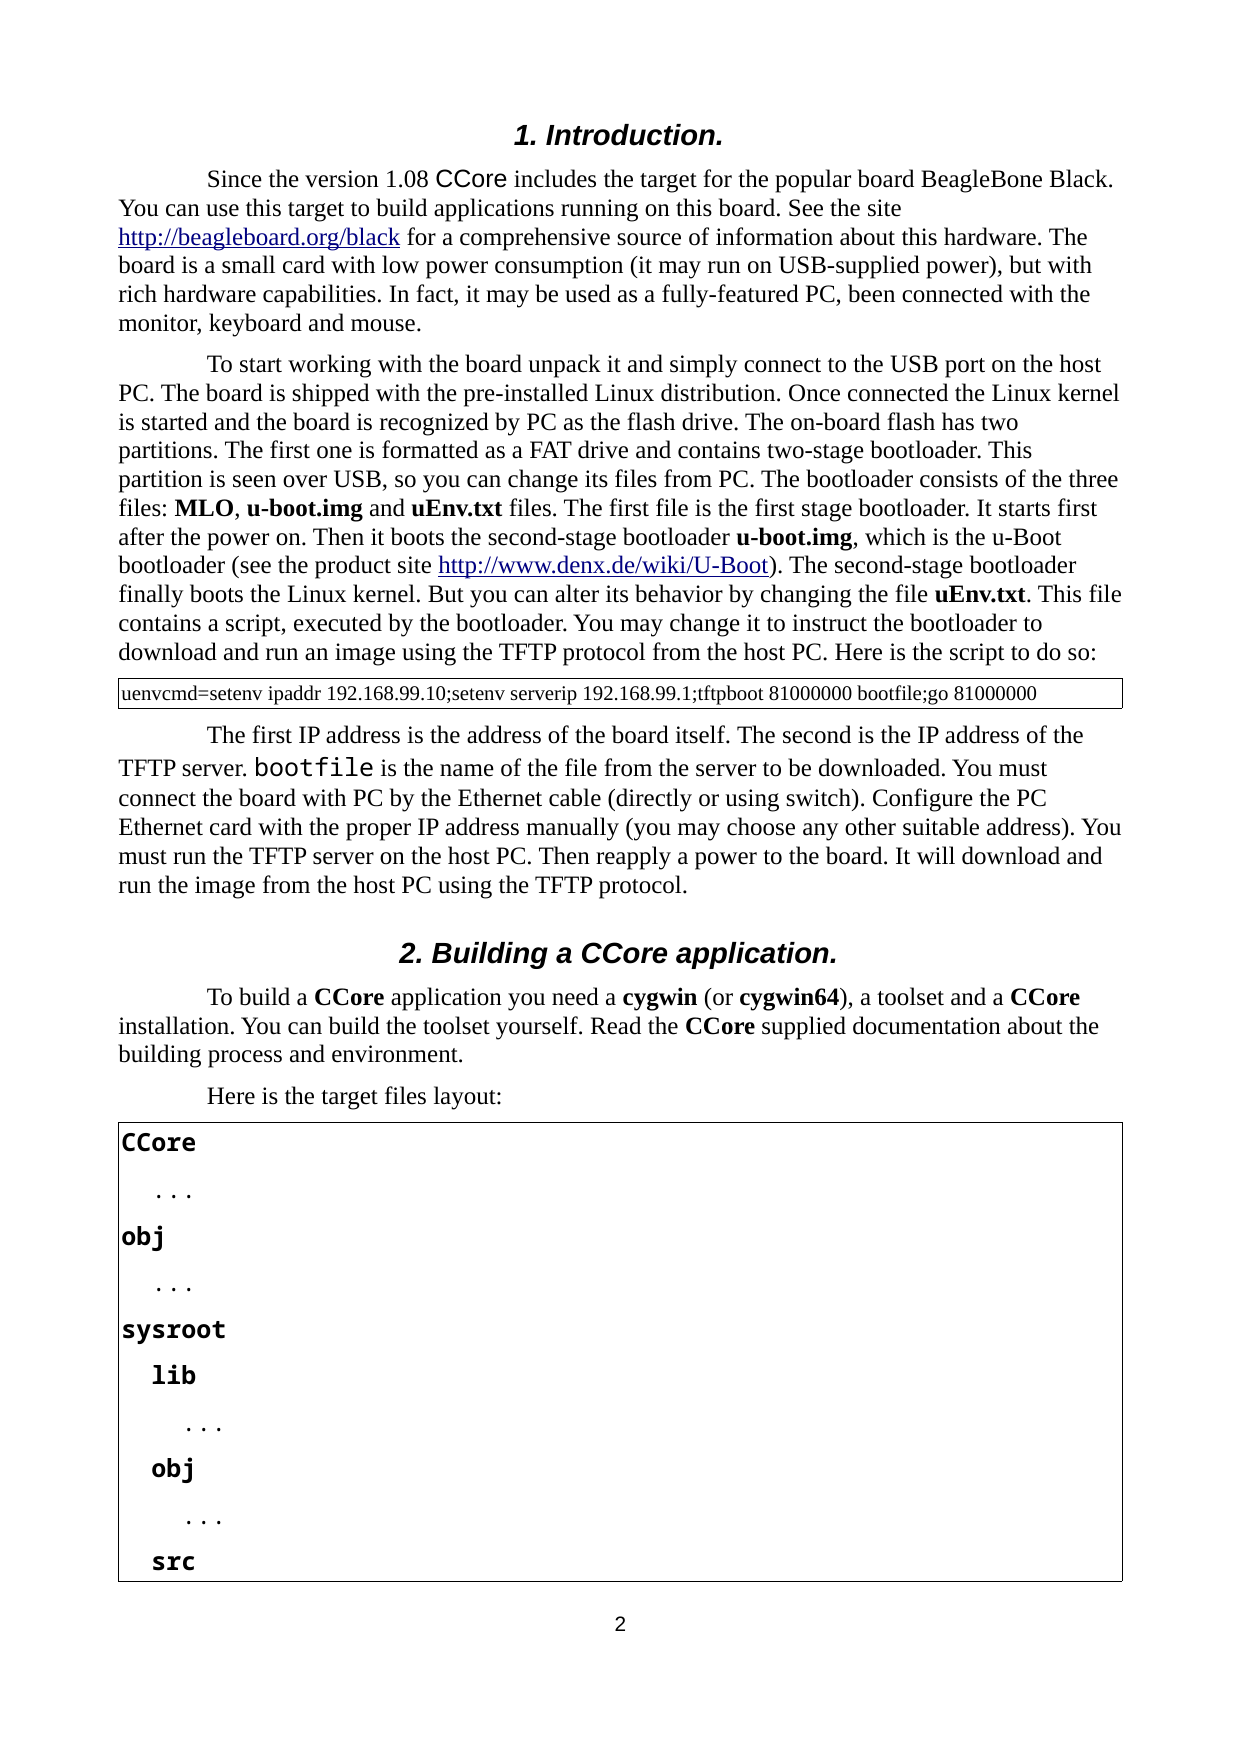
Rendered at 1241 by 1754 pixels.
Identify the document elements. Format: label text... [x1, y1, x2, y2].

subtitle 1. Introduction. [118, 118, 1122, 152]
text ... [119, 1262, 1122, 1299]
text ... [119, 1401, 1122, 1438]
text uenvcmd=setenv ipaddr 192.168.99.10;setenv serverip 192.168.99.1;tftpboot 81000000 bootfile;go 81000000 [119, 679, 1122, 708]
subtitle 2. Building a CCore application. [118, 936, 1122, 969]
text The first IP address is the address of the board itself. The second is the IP address of the TFTP server. bootfile is the name of the file from the server to be downloaded. You must connect the board with PC by the Ethernet cable (directly or using switch). Configure the PC Ethernet card with the proper IP address manually (you may choose any other suitable address). You must run the TFTP server on the host PC. Then reapply a power to the board. It will download and run the image from the host PC using the TFTP protocol. [118, 721, 1122, 898]
text ... [119, 1494, 1122, 1532]
text To start working with the board unpack it and simply connect to the USB port on the host PC. The board is shipped with the pre-installed Linux distribution. Once connected the Linux kernel is started and the board is recognized by PC as the flash drive. The on-board flash has two partitions. The first one is formatted as a FAT drive and contains two-stage bootloader. This partition is seen over USB, so you can change its files from PC. The bootloader consists of the three files: MLO, u-boot.img and uEnv.txt files. The first file is the first stage bootloader. It starts first after the power on. Then it boots the second-stage bootloader u-boot.img, which is the u-Boot bootloader (see the product site http://www.denx.de/wiki/U-Boot). The second-stage bootloader finally boots the Linux kernel. But you can alter its behavior by changing the file uEnv.txt. This file contains a script, executed by the bootloader. You may change it to instruct the bootloader to download and run an image using the TFTP protocol from the host PC. Here is the script to do so: [118, 349, 1122, 666]
text lib [119, 1355, 1122, 1392]
text To build a CCore application you need a cygwin (or cygwin64), a toolset and a CCore installation. You can build the toolset yourself. Read the CCore supplied documentation about the building process and environment. [118, 982, 1122, 1068]
text obj [119, 1215, 1122, 1252]
text src [119, 1541, 1122, 1581]
text ... [119, 1168, 1122, 1206]
text obj [119, 1448, 1122, 1485]
text CCore [119, 1123, 1122, 1159]
text sysroot [119, 1308, 1122, 1345]
text Here is the target files layout: [118, 1081, 1122, 1109]
text Since the version 1.08 CCore includes the target for the popular board BeagleBone Black. You can use this target to build applications running on this board. See the site http://beagleboard.org/black for a comprehensive source of information about this hardware. The board is a small card with low power consumption (it may run on USB-supplied power), but with rich hardware capabilities. In fact, it may be used as a fully-featured PC, been connected with the monitor, keyboard and mouse. [118, 164, 1122, 337]
